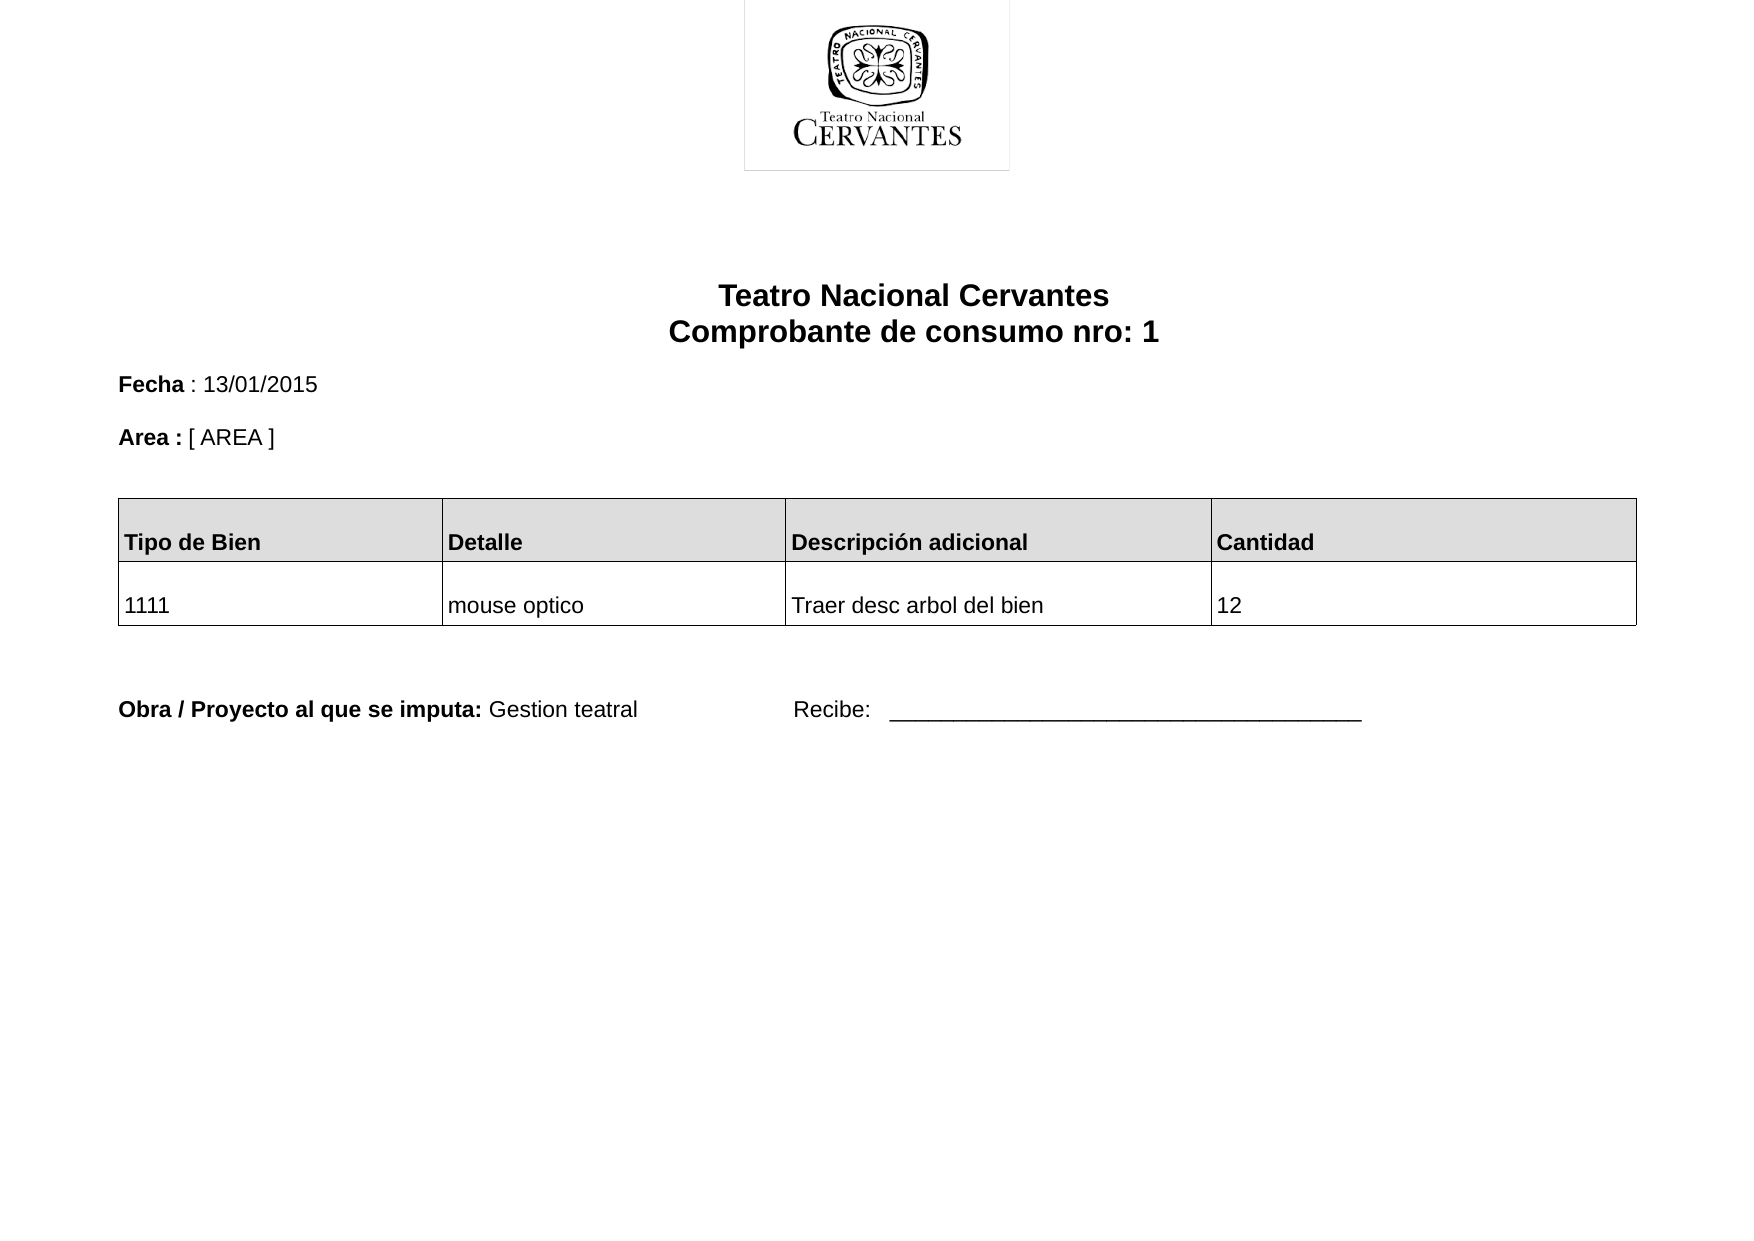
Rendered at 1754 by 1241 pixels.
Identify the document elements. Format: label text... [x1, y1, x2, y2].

text Comprobante de consumo nro: 1 [118, 313, 1636, 349]
text Teatro Nacional Cervantes [118, 277, 1636, 313]
table_cell mouse optico [443, 562, 785, 624]
table_header Detalle [443, 499, 785, 561]
table_header Descripción adicional [786, 499, 1211, 561]
table_cell Traer desc arbol del bien [786, 562, 1211, 624]
picture [744, 0, 1010, 171]
text Area : [ AREA ] [118, 423, 1636, 450]
text Obra / Proyecto al que se imputa: Gestion teatral Recibe: _____________________________________ [118, 696, 1636, 723]
table_header Cantidad [1212, 499, 1636, 561]
table_cell 12 [1212, 562, 1636, 624]
table_cell 1111 [119, 562, 442, 624]
text Fecha : 13/01/2015 [118, 371, 1636, 397]
table_header Tipo de Bien [119, 499, 442, 561]
